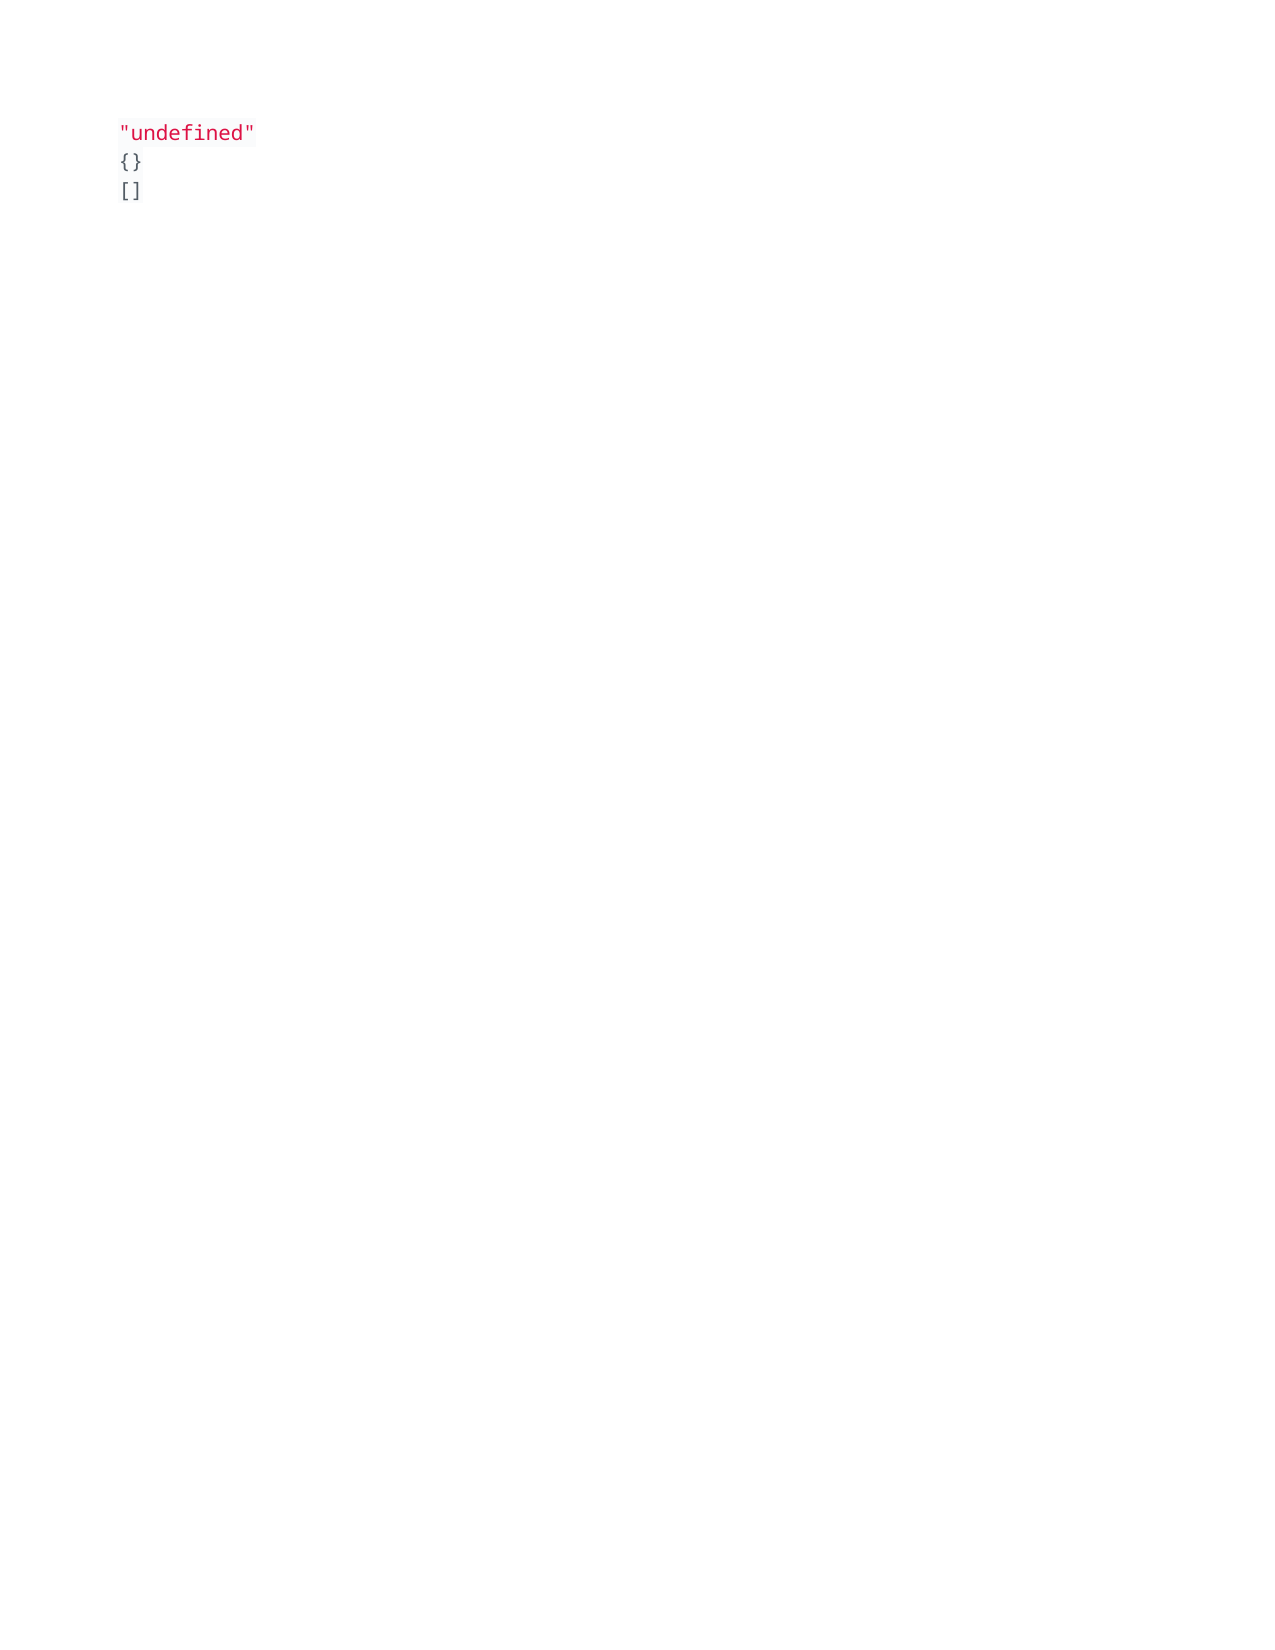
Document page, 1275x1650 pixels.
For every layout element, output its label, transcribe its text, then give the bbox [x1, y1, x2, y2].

text "undefined" {} [] [118, 118, 1157, 203]
